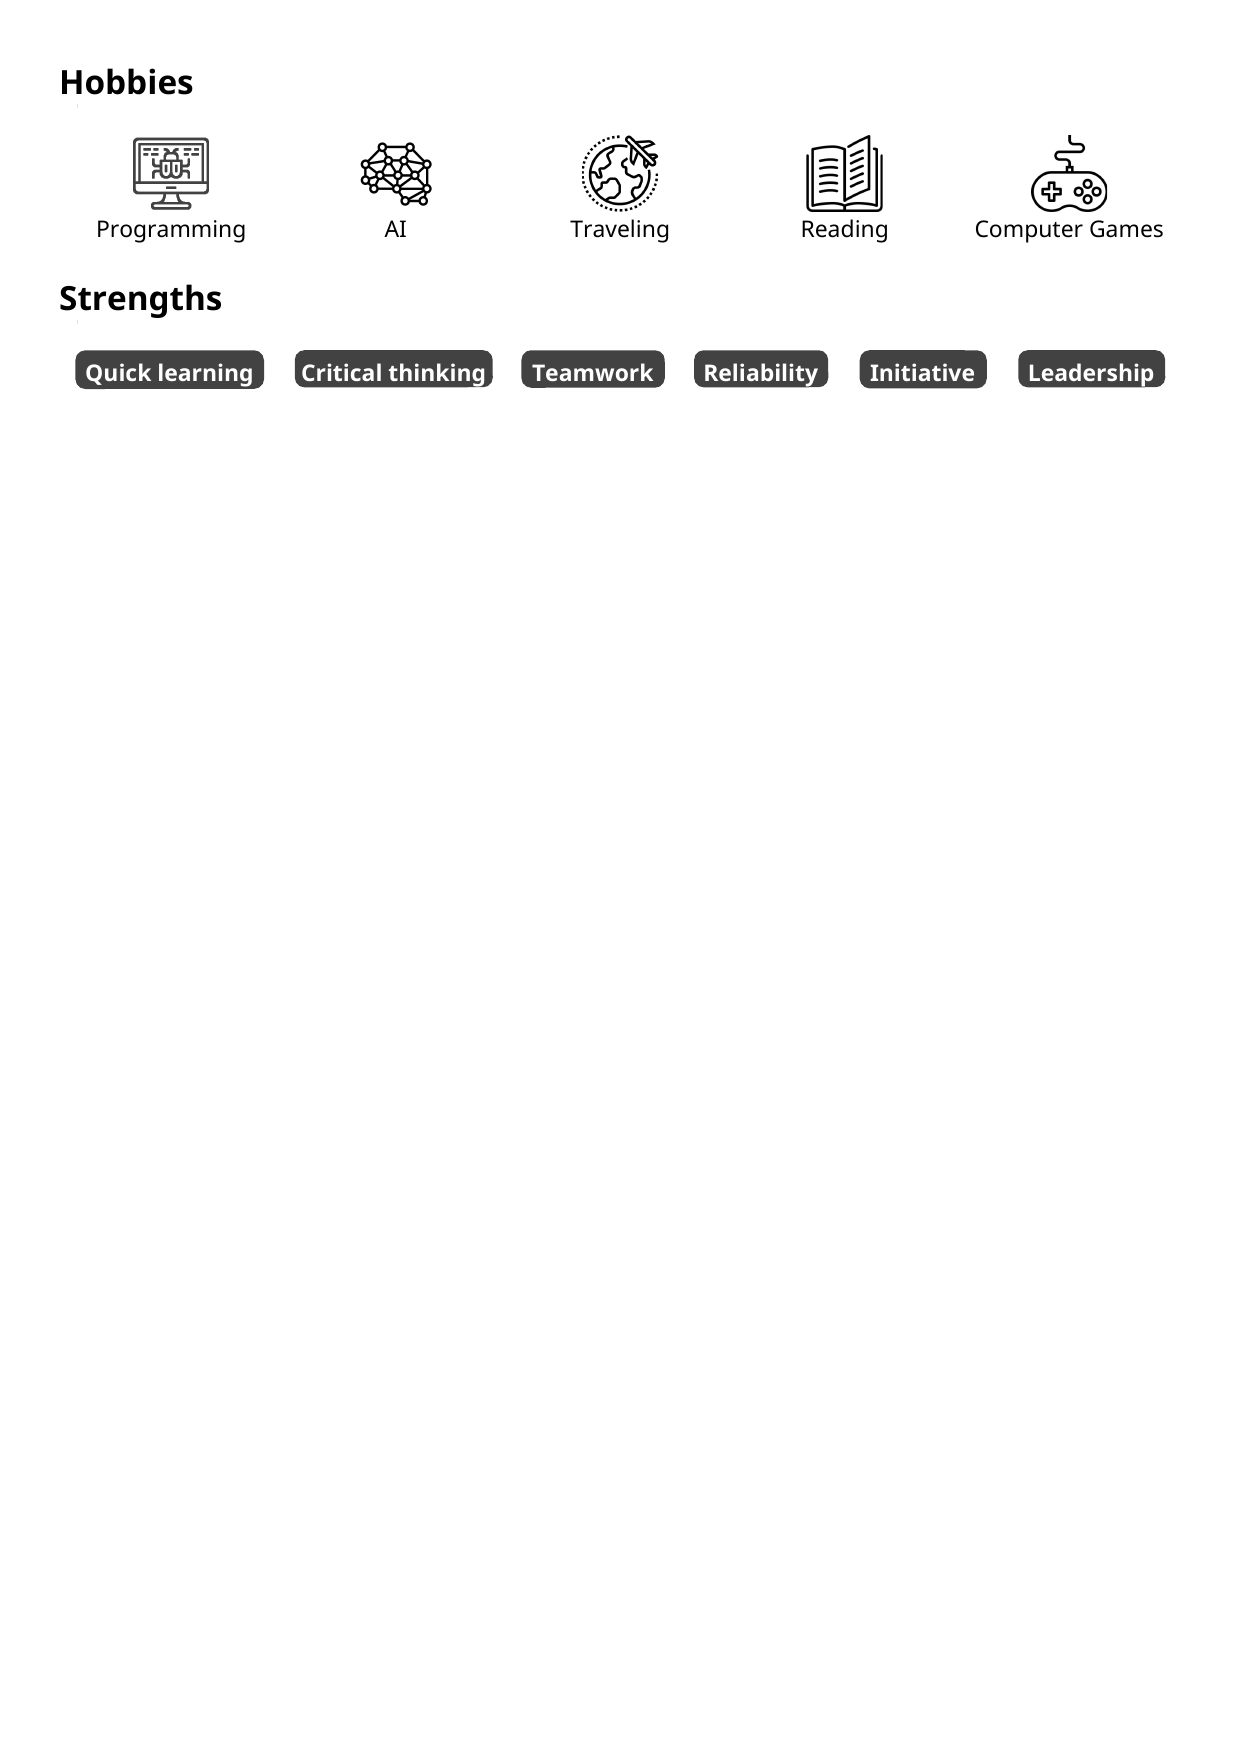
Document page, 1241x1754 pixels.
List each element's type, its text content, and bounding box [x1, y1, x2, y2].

table_header [1108, 136, 1181, 212]
picture [357, 135, 434, 213]
table_cell AI [283, 213, 508, 244]
table_header Initiative [844, 352, 1001, 393]
table_header Reliability [678, 352, 843, 393]
text Hobbies [59, 59, 1181, 104]
table_cell Programming [59, 213, 283, 244]
table_header [957, 136, 1031, 212]
table_cell Traveling [508, 213, 732, 244]
table_cell Reading [732, 213, 957, 244]
table_header Teamwork [508, 352, 678, 393]
table_header [434, 136, 508, 212]
table_header [508, 136, 582, 212]
table_header [732, 136, 806, 212]
table_header Quick learning [59, 352, 279, 393]
table_header [209, 136, 283, 212]
text Strengths [59, 275, 1181, 320]
table_header [59, 136, 133, 212]
table_cell Computer Games [957, 213, 1181, 244]
picture [806, 135, 883, 212]
table_header Leadership [1001, 352, 1181, 393]
table_header [283, 136, 357, 212]
table_header [883, 136, 957, 212]
picture [1031, 135, 1108, 212]
table_header Critical thinking [280, 352, 507, 393]
table_header [659, 136, 732, 212]
picture [582, 135, 659, 212]
picture [133, 135, 209, 212]
